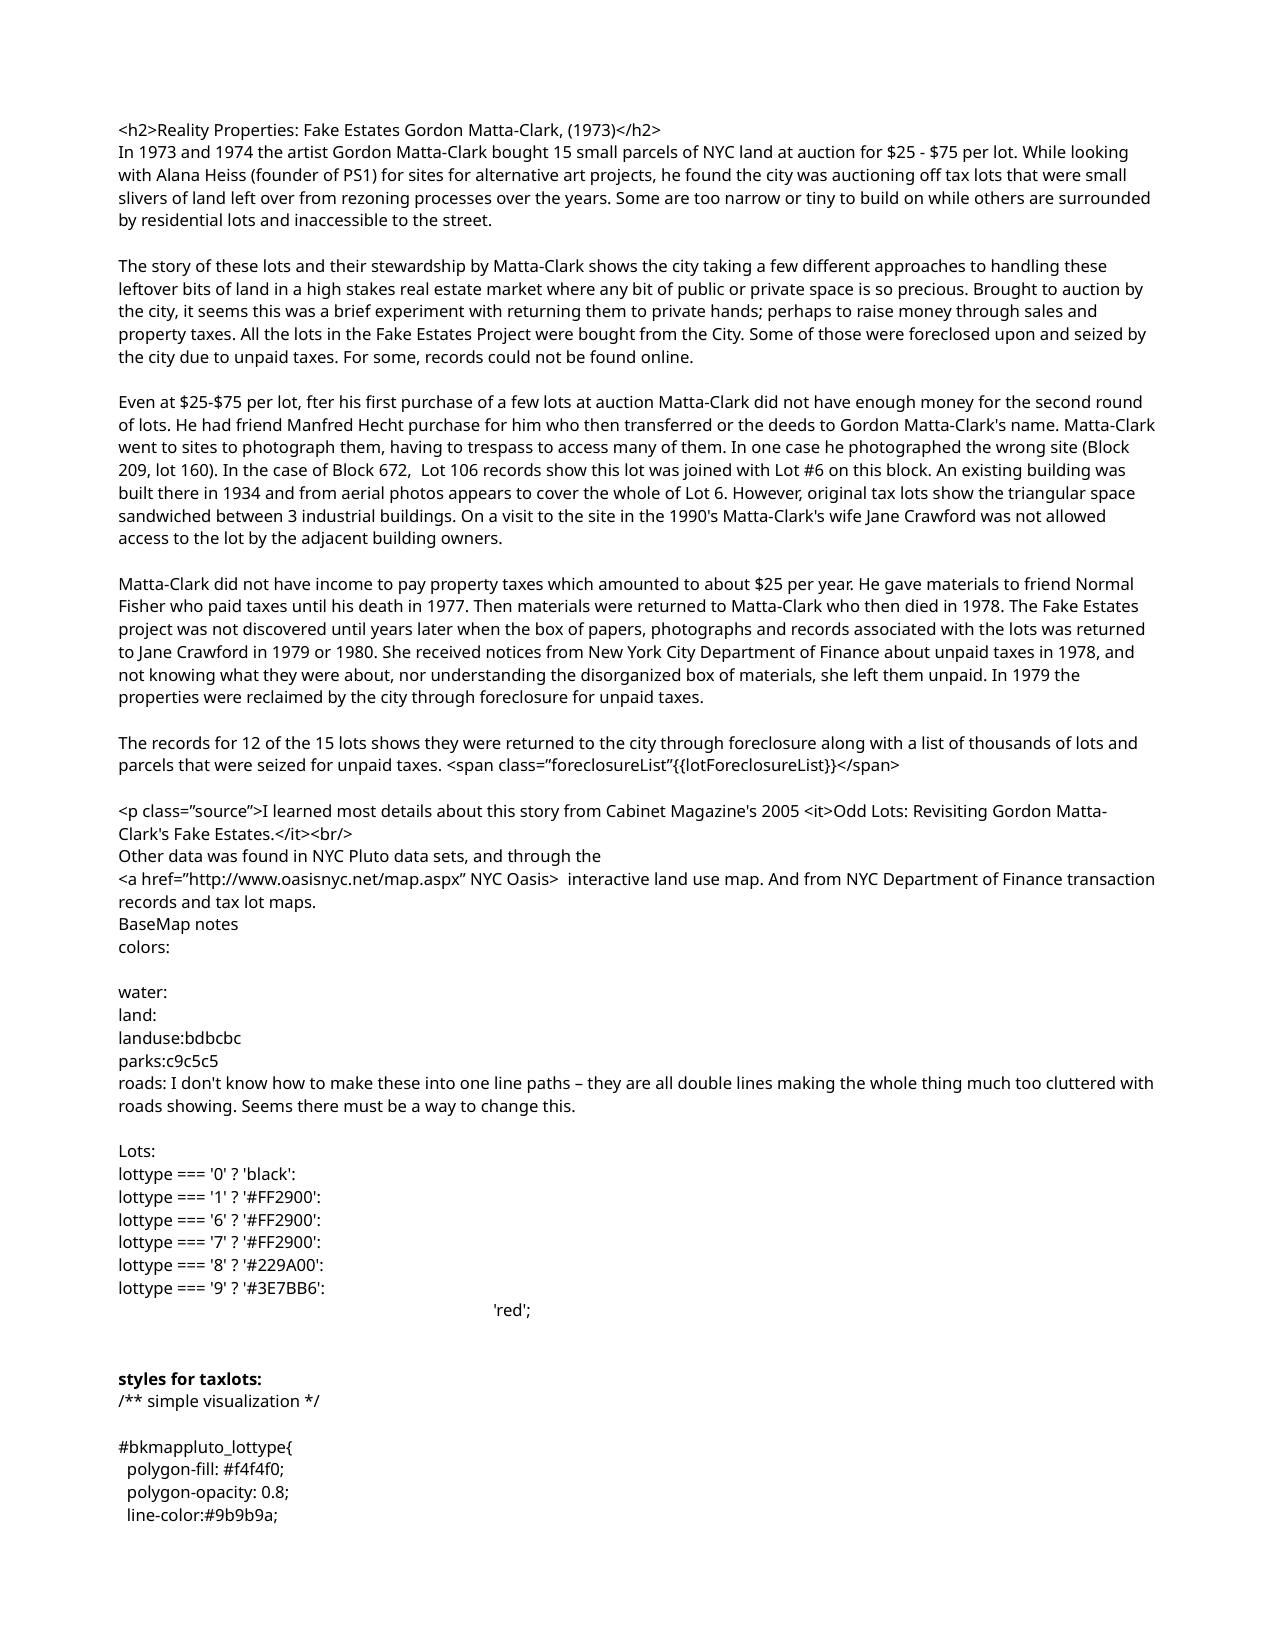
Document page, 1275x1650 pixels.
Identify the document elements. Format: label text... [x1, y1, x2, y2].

text polygon-opacity: 0.8; [118, 1481, 1157, 1503]
text roads: I don't know how to make these into one line paths – they are all double lines making the whole thing much too cluttered with roads showing. Seems there must be a way to change this. [118, 1072, 1157, 1117]
text Lots: [118, 1140, 1157, 1163]
text BaseMap notes [118, 913, 1157, 936]
text lottype === '6' ? '#FF2900': [118, 1208, 1157, 1231]
text The records for 12 of the 15 lots shows they were returned to the city through foreclosure along with a list of thousands of lots and parcels that were seized for unpaid taxes. <span class=”foreclosureList”{{lotForeclosureList}}</span> [118, 731, 1157, 777]
text In 1973 and 1974 the artist Gordon Matta-Clark bought 15 small parcels of NYC land at auction for $25 - $75 per lot. While looking with Alana Heiss (founder of PS1) for sites for alternative art projects, he found the city was auctioning off tax lots that were small slivers of land left over from rezoning processes over the years. Some are too narrow or tiny to build on while others are surrounded by residential lots and inaccessible to the street. [118, 141, 1157, 232]
text #bkmappluto_lottype{ [118, 1435, 1157, 1458]
text <a href=”http://www.oasisnyc.net/map.aspx” NYC Oasis> interactive land use map. And from NYC Department of Finance transaction records and tax lot maps. [118, 867, 1157, 913]
text styles for taxlots: [118, 1367, 1157, 1390]
text landuse:bdbcbc [118, 1026, 1157, 1049]
text The story of these lots and their stewardship by Matta-Clark shows the city taking a few different approaches to handling these leftover bits of land in a high stakes real estate market where any bit of public or private space is so precious. Brought to auction by the city, it seems this was a brief experiment with returning them to private hands; perhaps to raise money through sales and property taxes. All the lots in the Fake Estates Project were bought from the City. Some of those were foreclosed upon and seized by the city due to unpaid taxes. For some, records could not be found online. [118, 254, 1157, 368]
text lottype === '8' ? '#229A00': [118, 1253, 1157, 1276]
text lottype === '1' ? '#FF2900': [118, 1185, 1157, 1208]
text Even at $25-$75 per lot, fter his first purchase of a few lots at auction Matta-Clark did not have enough money for the second round of lots. He had friend Manfred Hecht purchase for him who then transferred or the deeds to Gordon Matta-Clark's name. Matta-Clark went to sites to photograph them, having to trespass to access many of them. In one case he photographed the wrong site (Block 209, lot 160). In the case of Block 672, Lot 106 records show this lot was joined with Lot #6 on this block. An existing building was built there in 1934 and from aerial photos appears to cover the whole of Lot 6. However, original tax lots show the triangular space sandwiched between 3 industrial buildings. On a visit to the site in the 1990's Matta-Clark's wife Jane Crawford was not allowed access to the lot by the adjacent building owners. [118, 391, 1157, 549]
text parks:c9c5c5 [118, 1049, 1157, 1072]
text lottype === '9' ? '#3E7BB6': [118, 1276, 1157, 1299]
text water: [118, 981, 1157, 1004]
text <h2>Reality Properties: Fake Estates Gordon Matta-Clark, (1973)</h2> [118, 118, 1157, 141]
text 'red'; [118, 1299, 1157, 1322]
text land: [118, 1004, 1157, 1026]
text Matta-Clark did not have income to pay property taxes which amounted to about $25 per year. He gave materials to friend Normal Fisher who paid taxes until his death in 1977. Then materials were returned to Matta-Clark who then died in 1978. The Fake Estates project was not discovered until years later when the box of papers, photographs and records associated with the lots was returned to Jane Crawford in 1979 or 1980. She received notices from New York City Department of Finance about unpaid taxes in 1978, and not knowing what they were about, nor understanding the disorganized box of materials, she left them unpaid. In 1979 the properties were reclaimed by the city through foreclosure for unpaid taxes. [118, 572, 1157, 708]
text lottype === '0' ? 'black': [118, 1163, 1157, 1185]
text colors: [118, 936, 1157, 958]
text polygon-fill: #f4f4f0; [118, 1458, 1157, 1481]
text Other data was found in NYC Pluto data sets, and through the [118, 845, 1157, 867]
text lottype === '7' ? '#FF2900': [118, 1231, 1157, 1253]
text /** simple visualization */ [118, 1390, 1157, 1412]
text line-color:#9b9b9a; [118, 1503, 1157, 1526]
text <p class=”source”>I learned most details about this story from Cabinet Magazine's 2005 <it>Odd Lots: Revisiting Gordon Matta-Clark's Fake Estates.</it><br/> [118, 799, 1157, 845]
